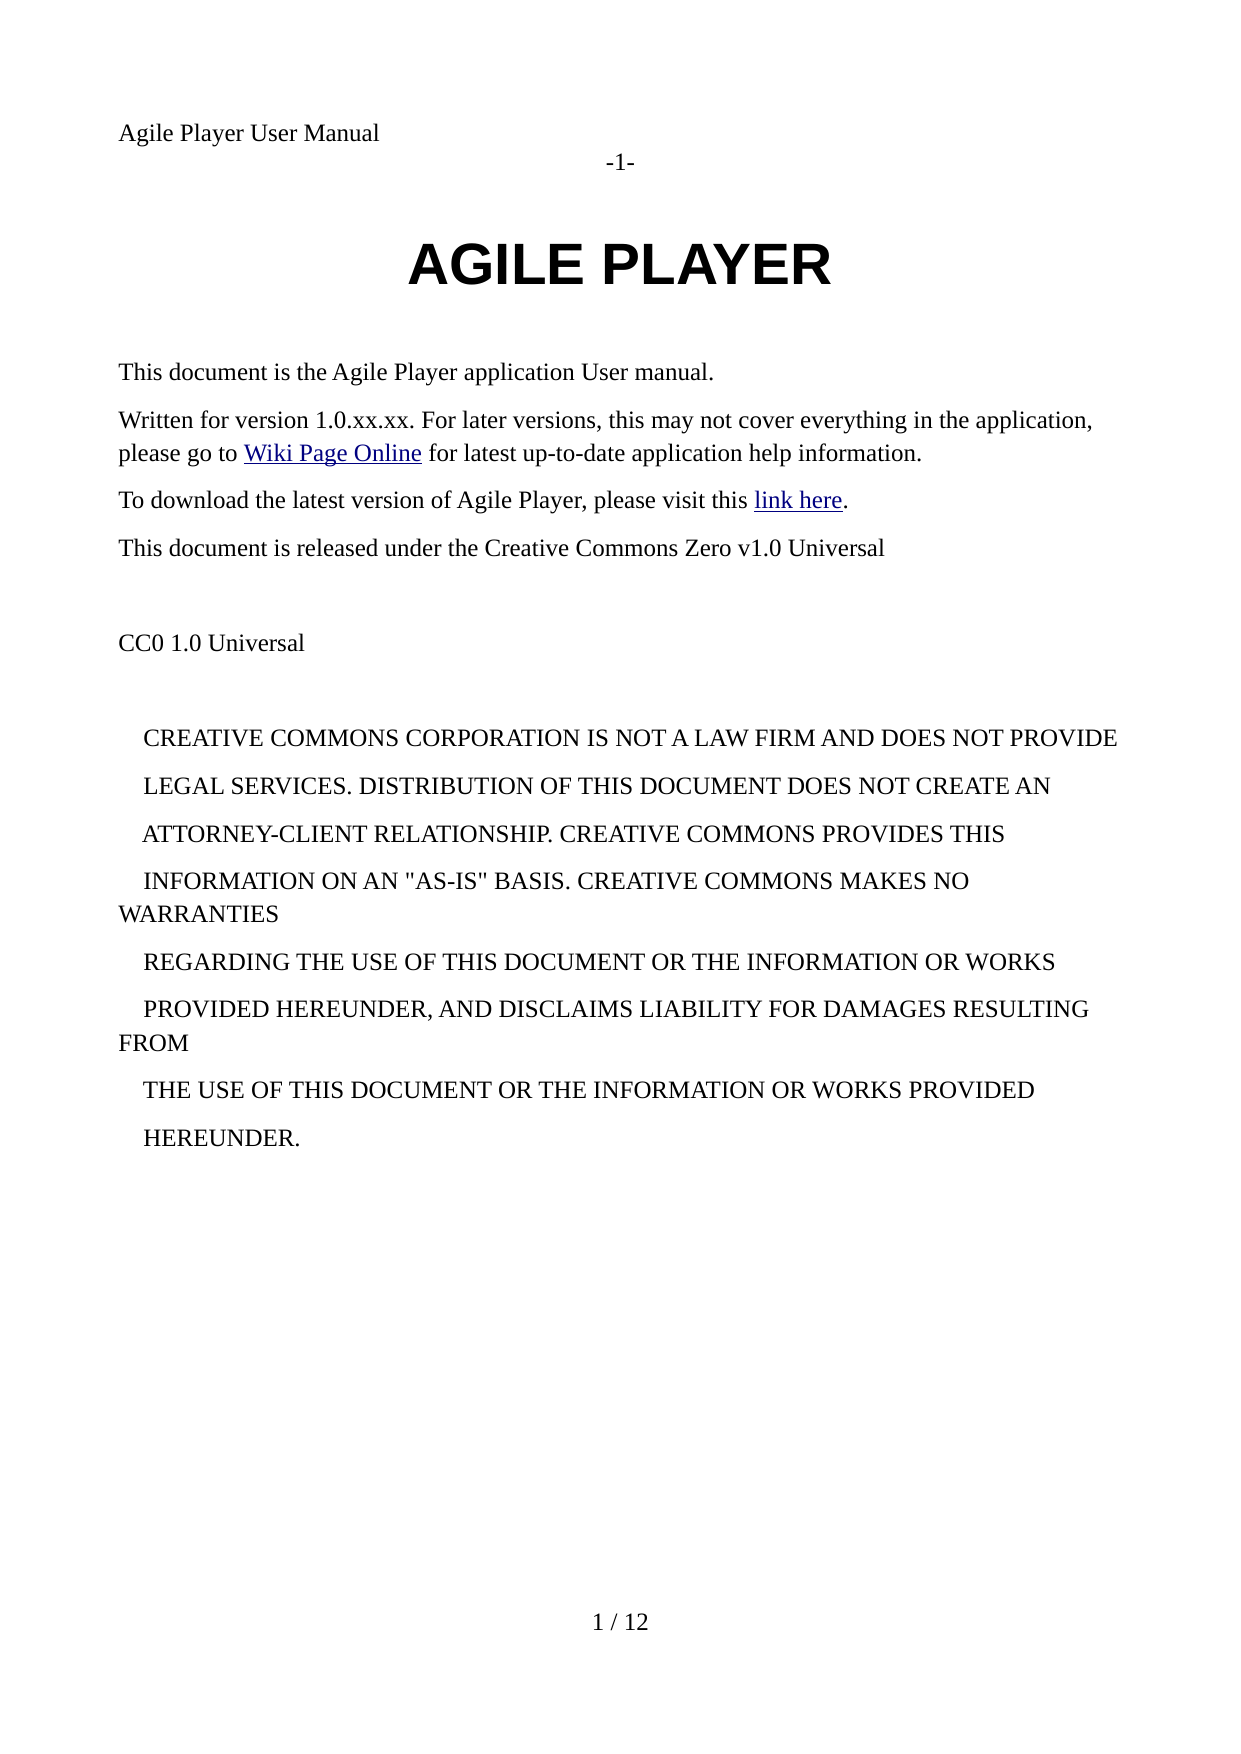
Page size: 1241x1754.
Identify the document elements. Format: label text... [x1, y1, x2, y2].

text This document is released under the Creative Commons Zero v1.0 Universal [118, 533, 1122, 562]
text INFORMATION ON AN "AS-IS" BASIS. CREATIVE COMMONS MAKES NO WARRANTIES [118, 866, 1122, 928]
text This document is the Agile Player application User manual. [118, 357, 1122, 386]
text REGARDING THE USE OF THIS DOCUMENT OR THE INFORMATION OR WORKS [118, 947, 1122, 976]
text PROVIDED HEREUNDER, AND DISCLAIMS LIABILITY FOR DAMAGES RESULTING FROM [118, 994, 1122, 1056]
text HEREUNDER. [118, 1123, 1122, 1152]
text THE USE OF THIS DOCUMENT OR THE INFORMATION OR WORKS PROVIDED [118, 1075, 1122, 1104]
text CREATIVE COMMONS CORPORATION IS NOT A LAW FIRM AND DOES NOT PROVIDE [118, 723, 1122, 752]
text Written for version 1.0.xx.xx. For later versions, this may not cover everything in the application, please go to Wiki Page Online for latest up-to-date application help information. [118, 405, 1122, 467]
text ATTORNEY-CLIENT RELATIONSHIP. CREATIVE COMMONS PROVIDES THIS [118, 819, 1122, 847]
text To download the latest version of Agile Player, please visit this link here. [118, 486, 1122, 514]
text CC0 1.0 Universal [118, 628, 1122, 657]
title AGILE PLAYER [118, 230, 1122, 297]
text LEGAL SERVICES. DISTRIBUTION OF THIS DOCUMENT DOES NOT CREATE AN [118, 771, 1122, 800]
